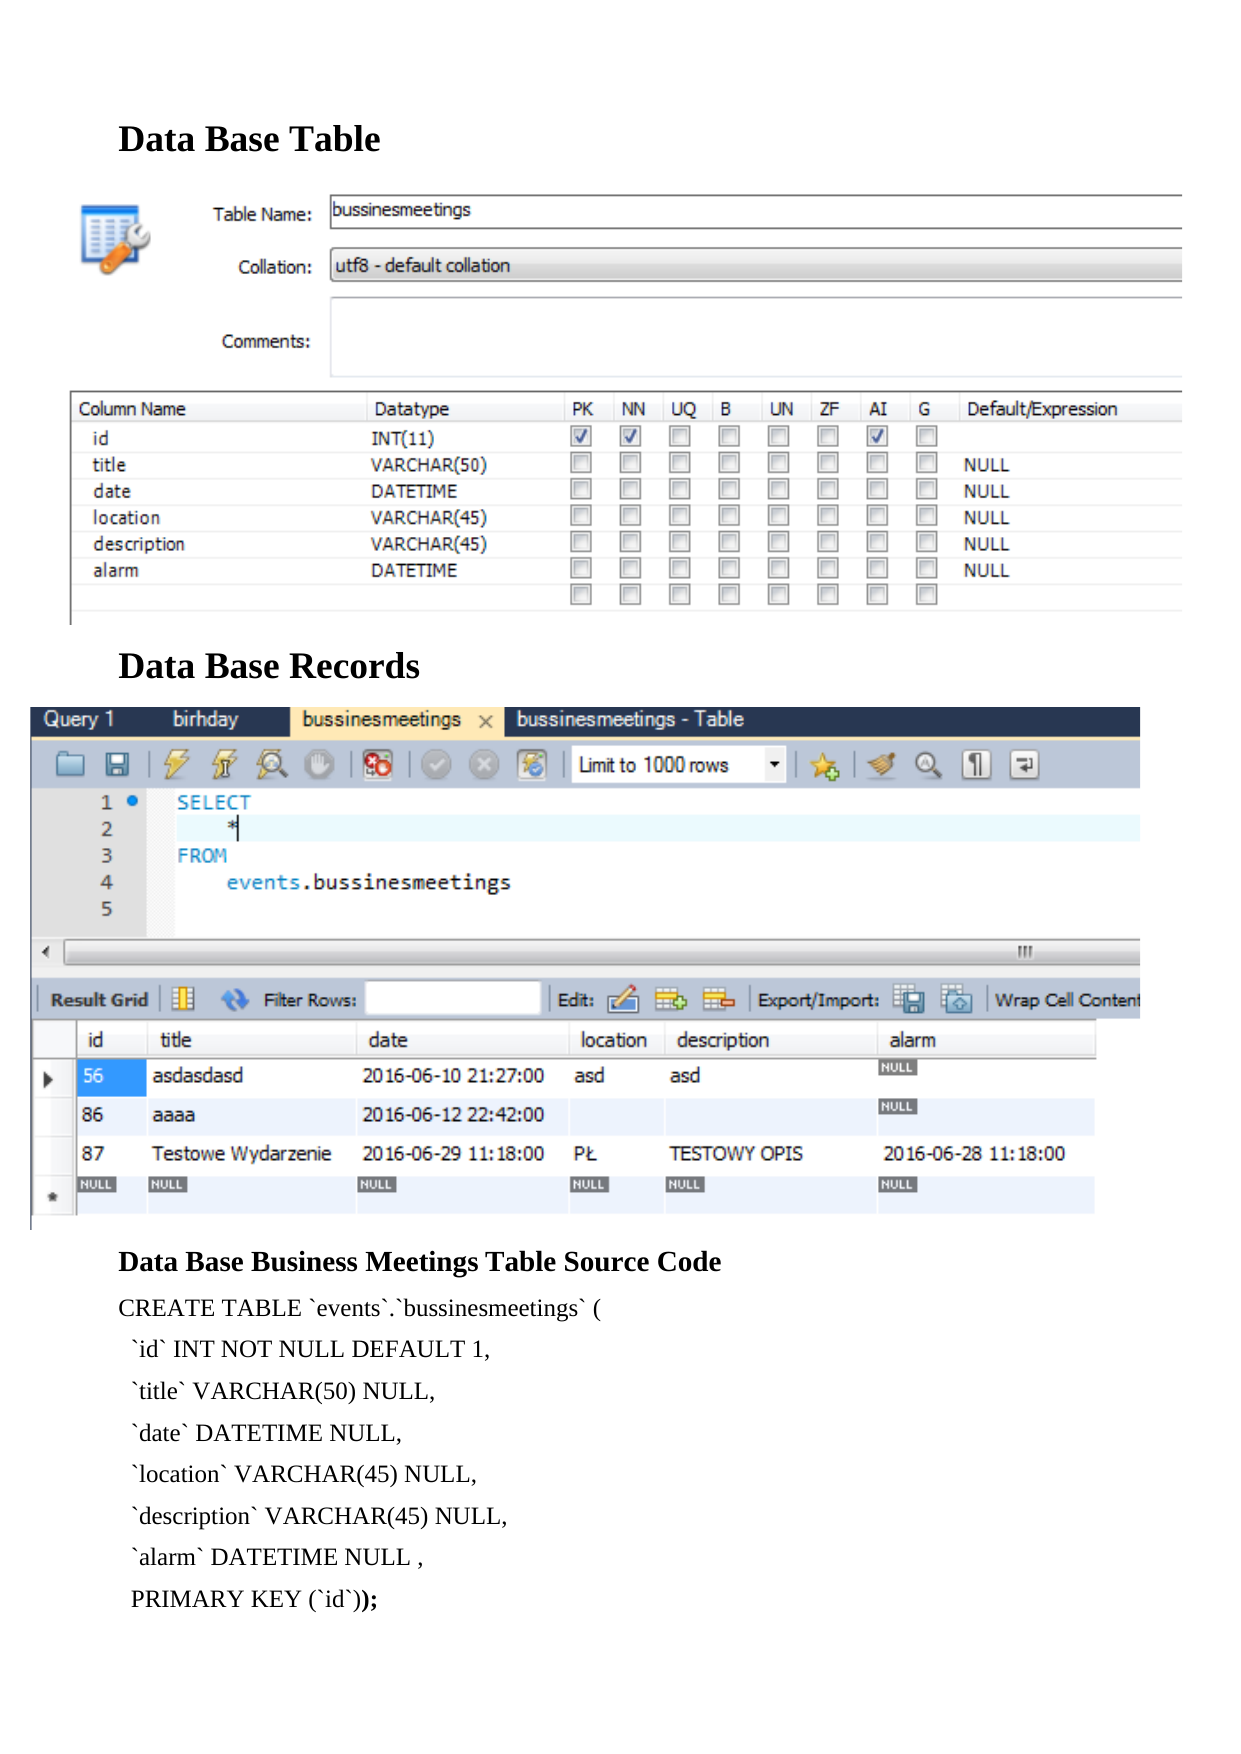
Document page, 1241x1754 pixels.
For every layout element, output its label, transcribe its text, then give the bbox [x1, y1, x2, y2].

text `date` DATETIME NULL, [118, 1419, 1122, 1446]
text CREATE TABLE `events`.`bussinesmeetings` ( [118, 1294, 1122, 1322]
picture [57, 180, 1183, 625]
text `alarm` DATETIME NULL , [118, 1543, 1122, 1571]
text Data Base Records [118, 625, 1122, 686]
text `id` INT NOT NULL DEFAULT 1, [118, 1336, 1122, 1363]
picture [30, 707, 1141, 1230]
text `location` VARCHAR(45) NULL, [118, 1460, 1122, 1488]
text PRIMARY KEY (`id`)); [118, 1585, 1122, 1613]
text `description` VARCHAR(45) NULL, [118, 1502, 1122, 1529]
text `title` VARCHAR(50) NULL, [118, 1377, 1122, 1405]
text Data Base Table [118, 118, 1122, 160]
text Data Base Business Meetings Table Source Code [118, 1230, 1122, 1278]
